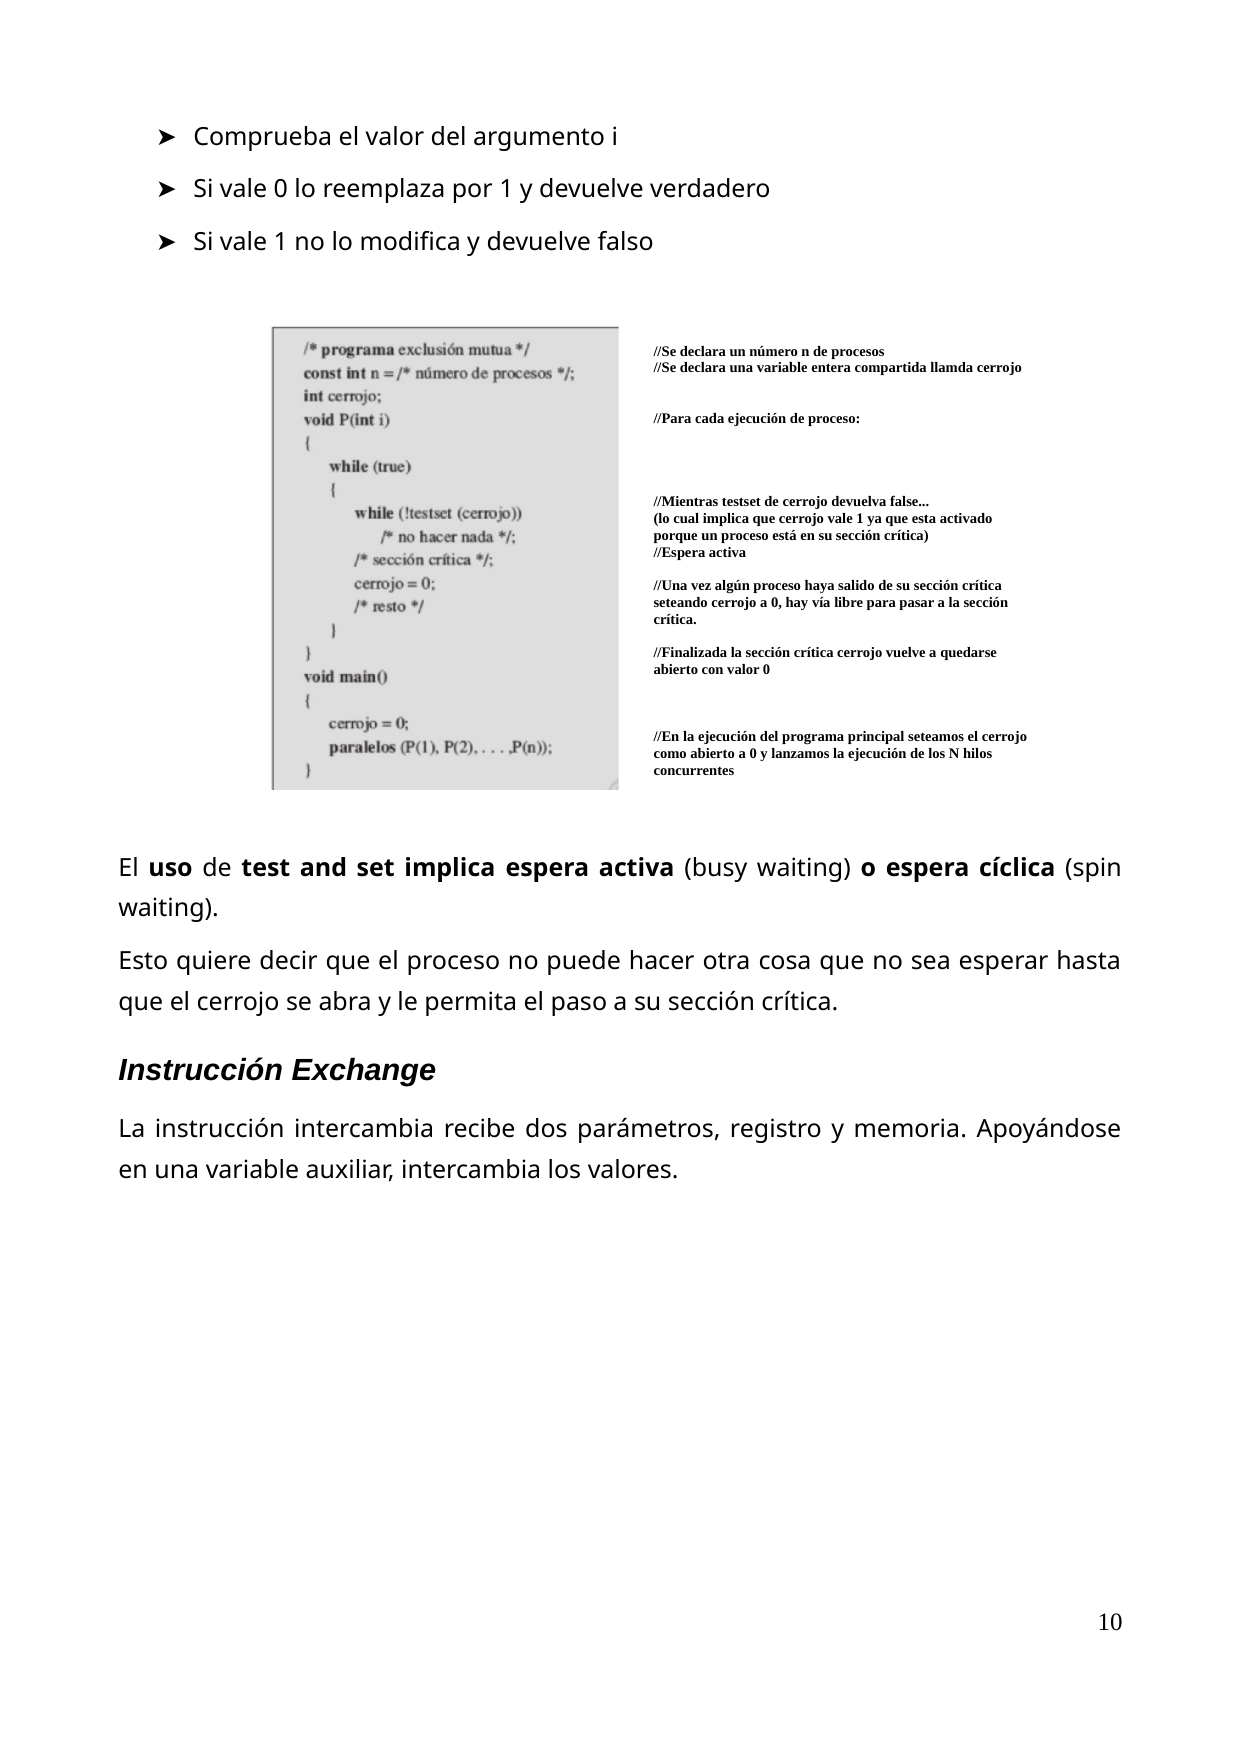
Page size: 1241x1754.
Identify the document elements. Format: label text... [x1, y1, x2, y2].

list Si vale 0 lo reemplaza por 1 y devuelve verdadero [156, 171, 1122, 205]
list El uso de test and set implica espera activa (busy waiting) o espera cíclica (spin waiting). [118, 276, 1122, 924]
list Si vale 1 no lo modifica y devuelve falso [156, 223, 1122, 258]
picture [427, 325, 536, 790]
text La instrucción intercambia recibe dos parámetros, registro y memoria. Apoyándose en una variable auxiliar, intercambia los valores. [118, 1111, 1122, 1186]
list Comprueba el valor del argumento i [156, 118, 1122, 152]
subtitle Instrucción Exchange [118, 1051, 1122, 1087]
list Esto quiere decir que el proceso no puede hacer otra cosa que no sea esperar hasta que el cerrojo se abra y le permita el paso a su sección crítica. [118, 943, 1122, 1018]
